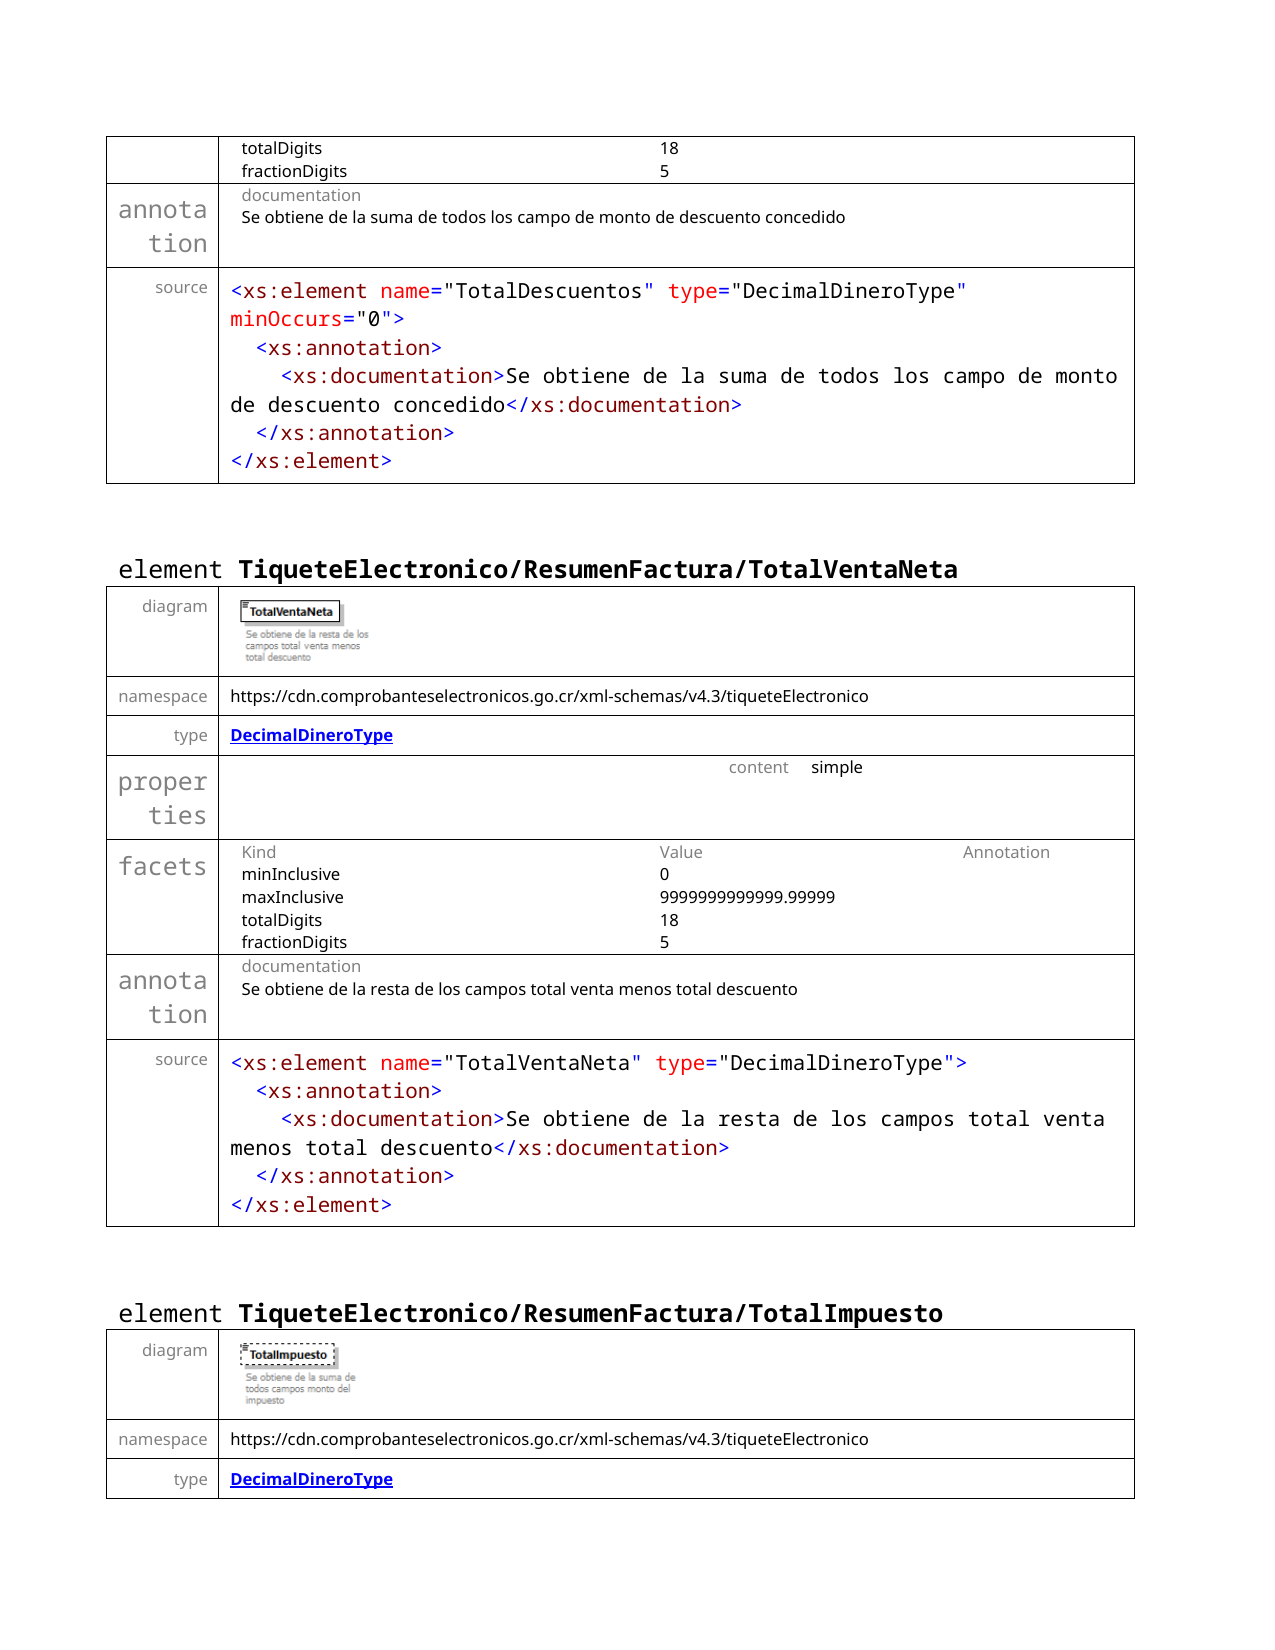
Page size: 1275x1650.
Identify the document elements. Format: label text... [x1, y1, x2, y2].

table_header Annotation [952, 840, 1134, 863]
table_cell namespace [107, 1420, 218, 1458]
table_cell totalDigits [230, 137, 648, 159]
table_cell 5 [648, 160, 952, 182]
picture [230, 595, 382, 668]
table_header Kind [230, 840, 648, 863]
table_cell Se obtiene de la resta de los campos total venta menos total descuento [230, 978, 1134, 1000]
table_cell namespace [107, 677, 218, 715]
table_header [219, 587, 1134, 676]
table_cell [952, 137, 1134, 159]
table_cell 18 [648, 137, 952, 159]
table_cell [219, 840, 1134, 954]
table_cell [107, 137, 218, 182]
table_header Value [648, 840, 952, 863]
table_cell 0 [648, 863, 952, 886]
table_cell source [107, 268, 218, 483]
table_cell [952, 909, 1134, 931]
text element TiqueteElectronico/ResumenFactura/TotalImpuesto [118, 1295, 1157, 1329]
table_header diagram [107, 1330, 218, 1419]
table_cell 18 [648, 909, 952, 931]
table_cell https://cdn.comprobanteselectronicos.go.cr/xml-schemas/v4.3/tiqueteElectronico [219, 677, 1134, 715]
table_cell [952, 886, 1134, 908]
table_cell annotation [107, 184, 218, 267]
table_header documentation [230, 955, 1134, 978]
table_cell 5 [648, 931, 952, 954]
table_cell type [107, 716, 218, 754]
table_cell fractionDigits [230, 160, 648, 182]
table_cell [952, 931, 1134, 954]
table_cell facets [107, 840, 218, 954]
picture [230, 1338, 369, 1411]
table_header diagram [107, 587, 218, 676]
table_cell source [107, 1040, 218, 1226]
table_cell [219, 184, 1134, 267]
table_cell maxInclusive [230, 886, 648, 908]
table_cell minInclusive [230, 863, 648, 886]
table_header content [230, 756, 800, 778]
table_cell 9999999999999.99999 [648, 886, 952, 908]
text element TiqueteElectronico/ResumenFactura/TotalVentaNeta [118, 552, 1157, 586]
table_header documentation [230, 184, 1134, 206]
table_cell [219, 137, 1134, 182]
table_cell https://cdn.comprobanteselectronicos.go.cr/xml-schemas/v4.3/tiqueteElectronico [219, 1420, 1134, 1458]
table_cell properties [107, 756, 218, 839]
table_cell [219, 955, 1134, 1039]
table_cell type [107, 1459, 218, 1498]
table_cell DecimalDineroType [219, 716, 1134, 754]
table_cell DecimalDineroType [219, 1459, 1134, 1498]
table_cell annotation [107, 955, 218, 1039]
table_cell <xs:element name="TotalVentaNeta" type="DecimalDineroType"> <xs:annotation> <xs:documentation>Se obtiene de la resta de los campos total venta menos total descuento</xs:documentation> </xs:annotation> </xs:element> [219, 1040, 1134, 1226]
table_cell totalDigits [230, 909, 648, 931]
table_cell fractionDigits [230, 931, 648, 954]
table_cell Se obtiene de la suma de todos los campo de monto de descuento concedido [230, 206, 1134, 229]
table_cell <xs:element name="TotalDescuentos" type="DecimalDineroType" minOccurs="0"> <xs:annotation> <xs:documentation>Se obtiene de la suma de todos los campo de monto de descuento concedido</xs:documentation> </xs:annotation> </xs:element> [219, 268, 1134, 483]
table_cell [219, 756, 1134, 839]
table_header [219, 1330, 1134, 1419]
table_cell [952, 863, 1134, 886]
table_cell [952, 160, 1134, 182]
table_header simple [800, 756, 1134, 778]
